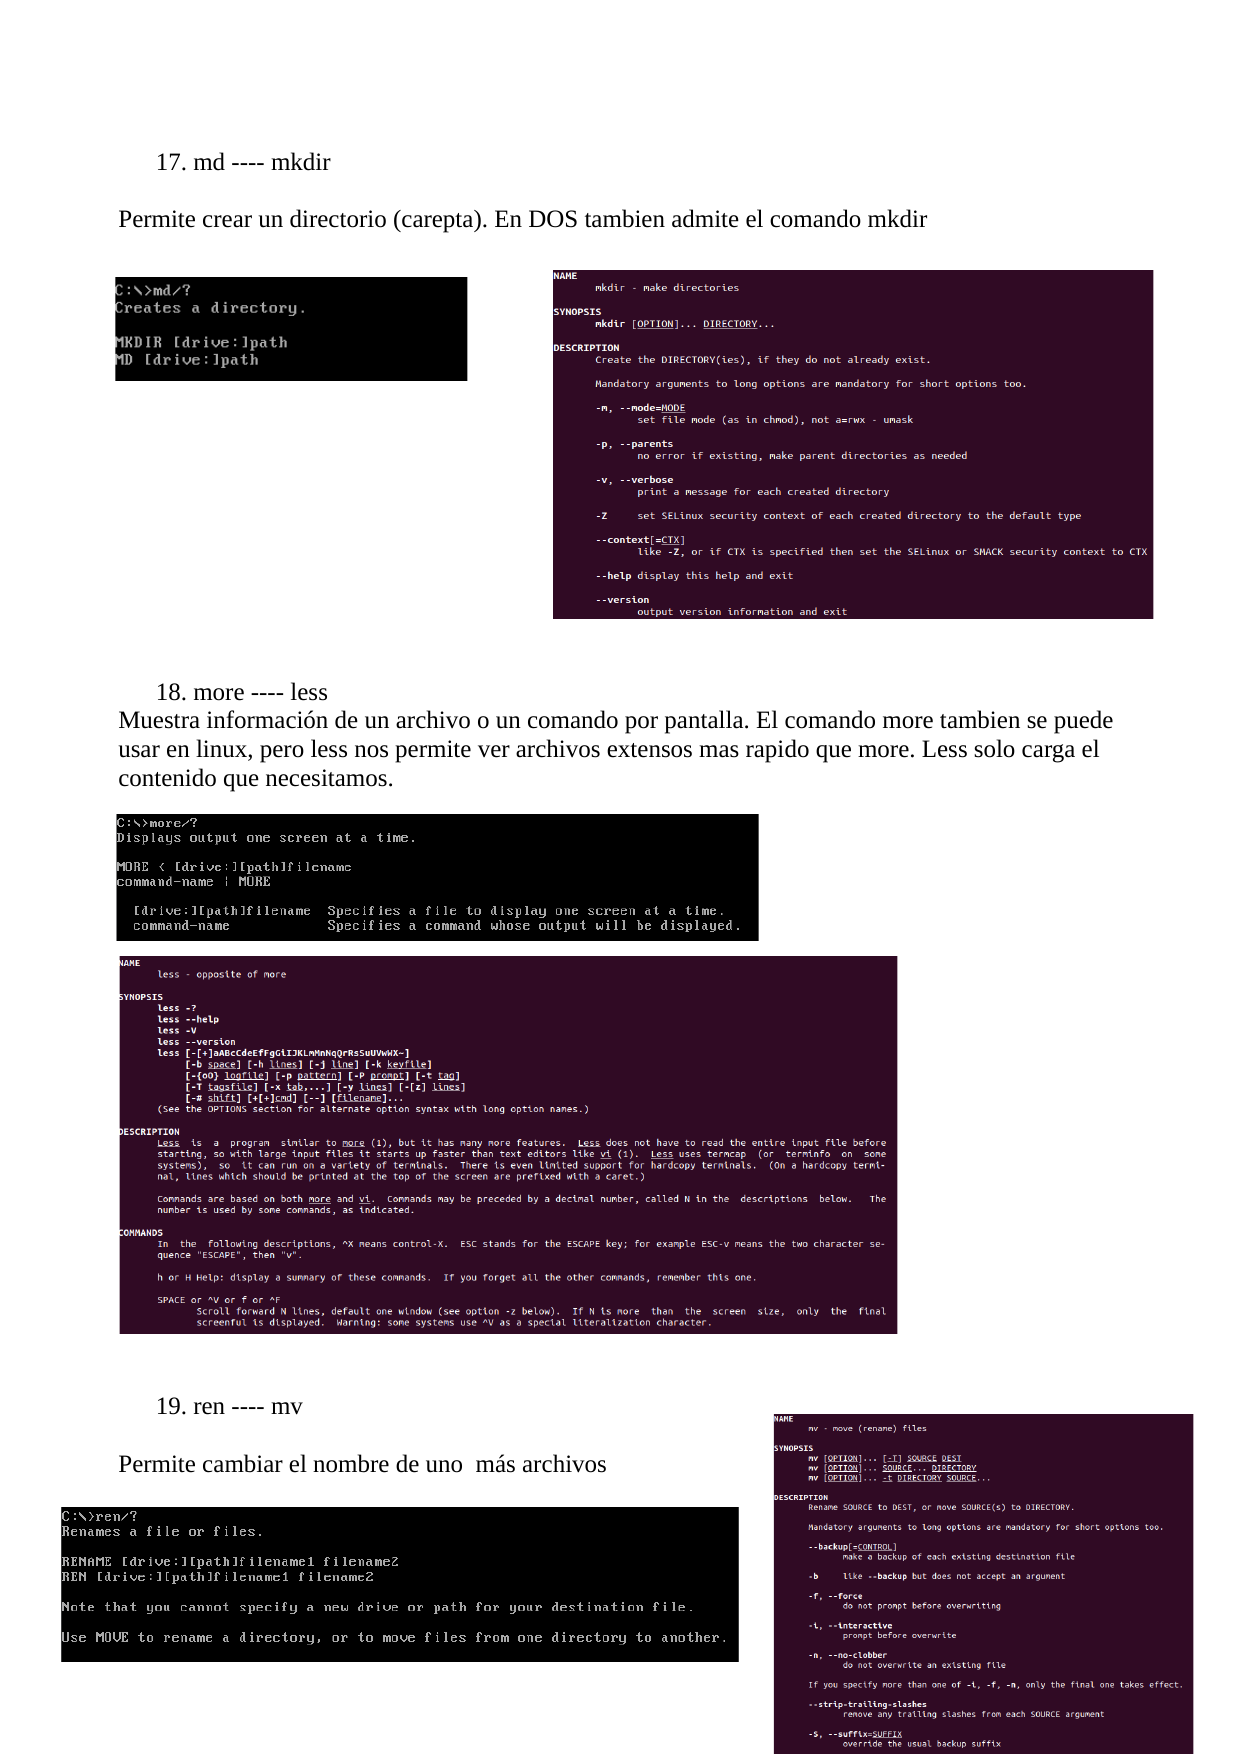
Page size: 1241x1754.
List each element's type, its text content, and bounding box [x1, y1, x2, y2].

list md ---- mkdir [156, 147, 1122, 176]
text Permite crear un directorio (carepta). En DOS tambien admite el comando mkdir [118, 204, 1122, 233]
picture [119, 956, 898, 1334]
picture [116, 814, 759, 941]
list ren ---- mv [156, 1391, 1122, 1420]
picture [115, 277, 468, 381]
text Muestra información de un archivo o un comando por pantalla. El comando more tambien se puede usar en linux, pero less nos permite ver archivos extensos mas rapido que more. Less solo carga el contenido que necesitamos. [118, 705, 1122, 792]
picture [773, 1414, 1194, 1754]
text Permite cambiar el nombre de uno más archivos [118, 1449, 773, 1477]
picture [61, 1507, 739, 1662]
list more ---- less [156, 677, 1122, 705]
picture [553, 270, 1154, 619]
